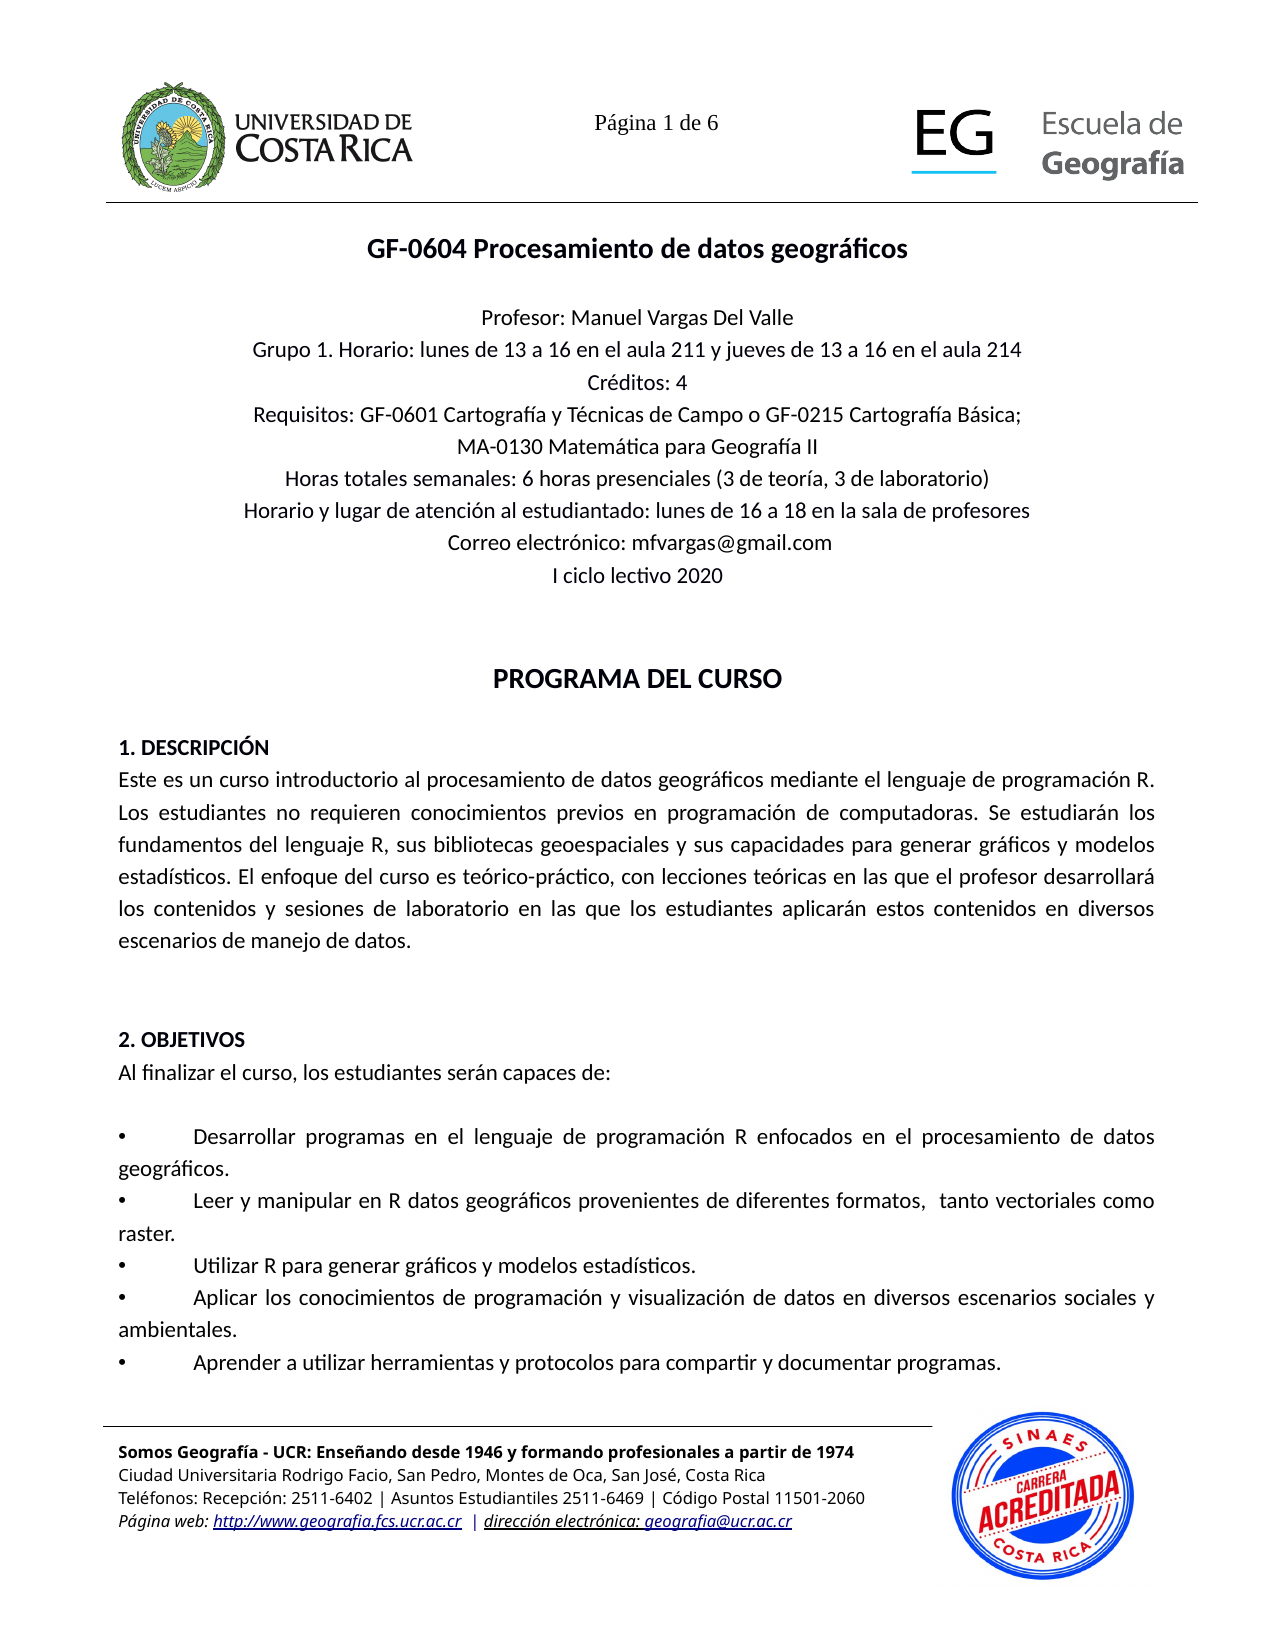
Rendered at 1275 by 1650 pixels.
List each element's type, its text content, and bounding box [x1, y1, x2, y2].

picture [118, 76, 417, 197]
text Requisitos: GF-0601 Cartografía y Técnicas de Campo o GF-0215 Cartografía Básica; [118, 400, 1157, 428]
text Correo electrónico: mfvargas@gmail.com [118, 528, 1157, 557]
text Este es un curso introductorio al procesamiento de datos geográficos mediante el lenguaje de programación R. Los estudiantes no requieren conocimientos previos en programación de computadoras. Se estudiarán los fundamentos del lenguaje R, sus bibliotecas geoespaciales y sus capacidades para generar gráficos y modelos estadísticos. El enfoque del curso es teórico-práctico, con lecciones teóricas en las que el profesor desarrollará los contenidos y sesiones de laboratorio en las que los estudiantes aplicarán estos contenidos en diversos escenarios de manejo de datos. [118, 765, 1157, 954]
text I ciclo lectivo 2020 [118, 561, 1157, 589]
text Grupo 1. Horario: lunes de 13 a 16 en el aula 211 y jueves de 13 a 16 en el aula 214 [118, 335, 1157, 363]
text GF-0604 Procesamiento de datos geográficos [118, 230, 1157, 266]
text Profesor: Manuel Vargas Del Valle [118, 303, 1157, 331]
list Utilizar R para generar gráficos y modelos estadísticos. [118, 1251, 1157, 1279]
text Horas totales semanales: 6 horas presenciales (3 de teoría, 3 de laboratorio) [118, 464, 1157, 492]
text 2. OBJETIVOS [118, 1023, 1157, 1053]
text Horario y lugar de atención al estudiantado: lunes de 16 a 18 en la sala de profesores [118, 496, 1157, 524]
text 1. DESCRIPCIÓN [118, 733, 1157, 761]
picture [887, 66, 1208, 216]
list Aprender a utilizar herramientas y protocolos para compartir y documentar programas. [118, 1348, 1157, 1376]
picture [932, 1406, 1156, 1587]
text Créditos: 4 [118, 368, 1157, 396]
list Desarrollar programas en el lenguaje de programación R enfocados en el procesamiento de datos geográficos. [118, 1122, 1157, 1182]
text PROGRAMA DEL CURSO [118, 660, 1157, 696]
list Aplicar los conocimientos de programación y visualización de datos en diversos escenarios sociales y ambientales. [118, 1283, 1157, 1343]
text MA-0130 Matemática para Geografía II [118, 432, 1157, 460]
text Al finalizar el curso, los estudiantes serán capaces de: [118, 1058, 1157, 1086]
list Leer y manipular en R datos geográficos provenientes de diferentes formatos, tanto vectoriales como raster. [118, 1187, 1157, 1247]
